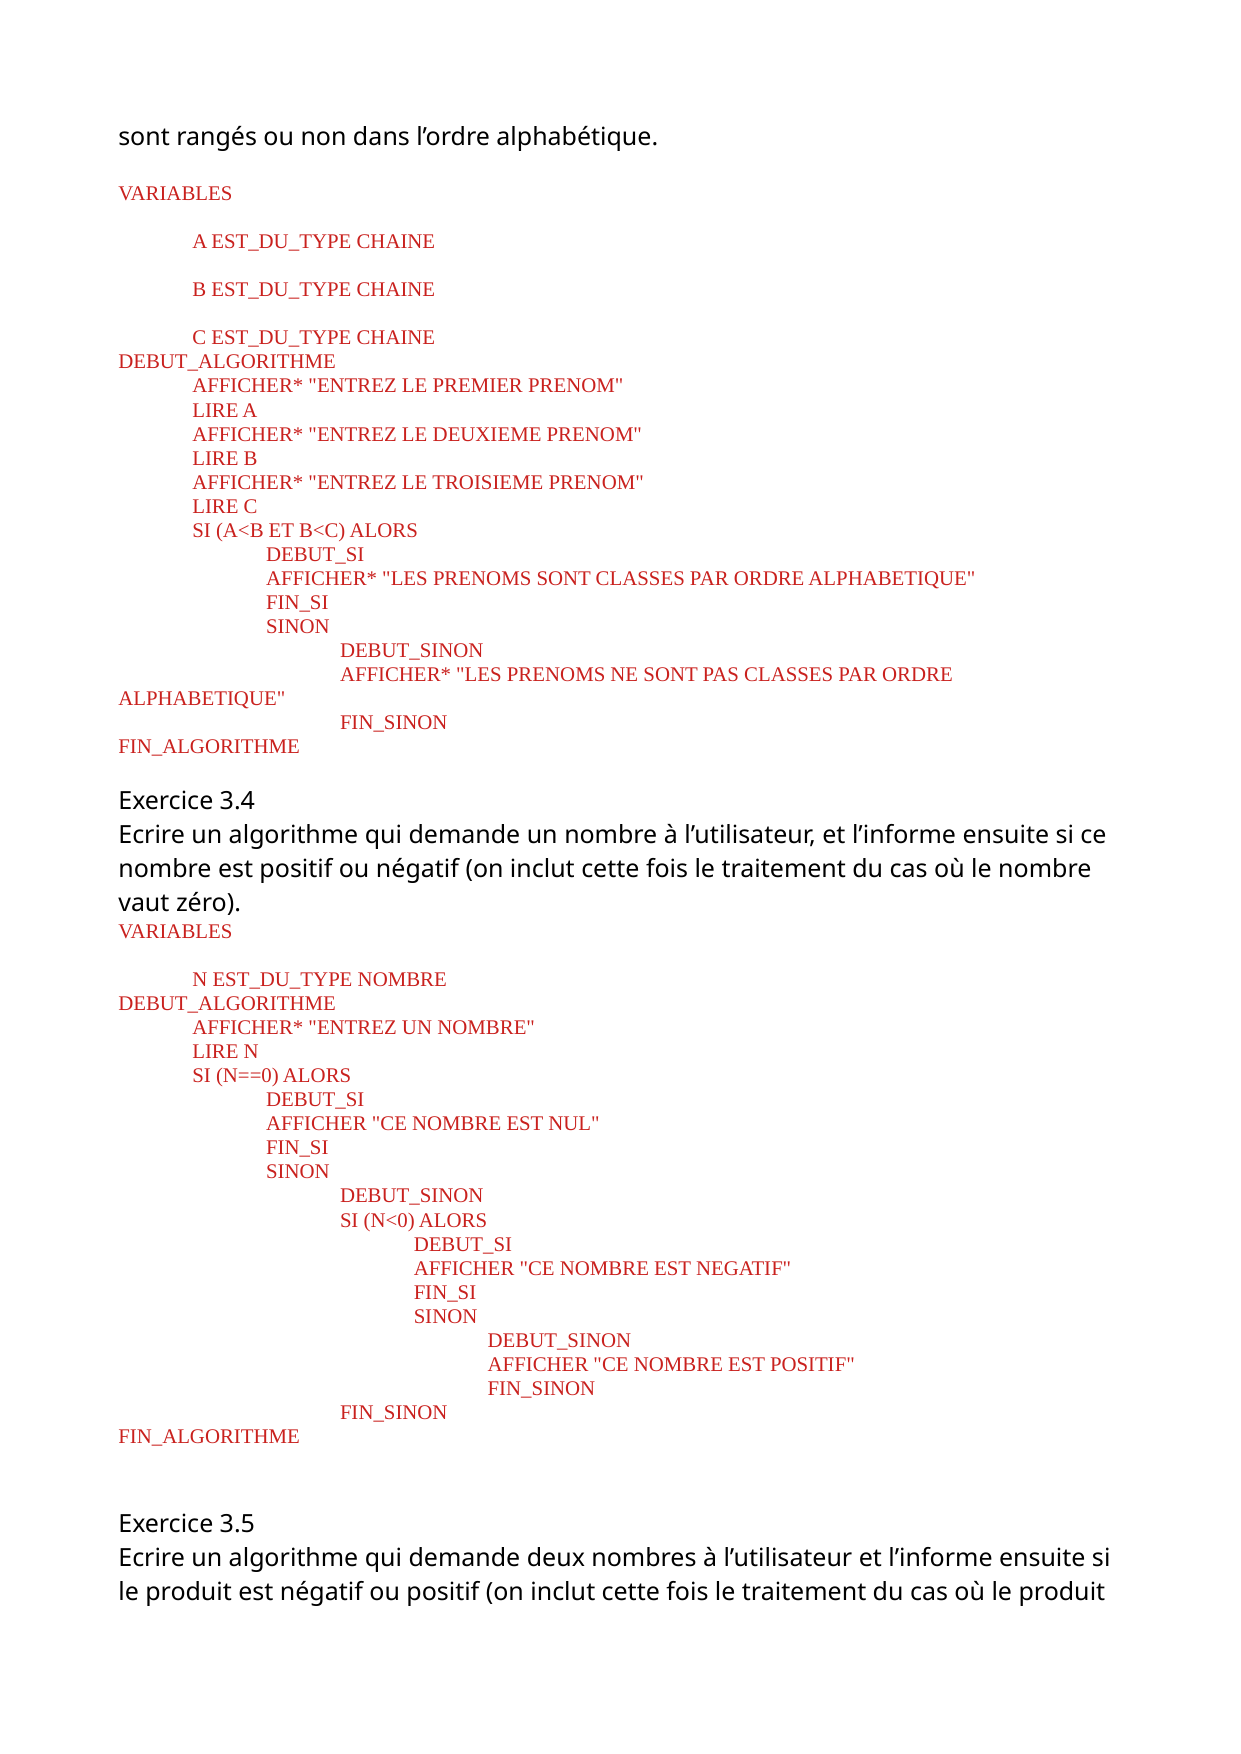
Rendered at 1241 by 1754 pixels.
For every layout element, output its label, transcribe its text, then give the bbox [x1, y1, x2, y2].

text SI (N<0) ALORS [118, 1207, 1122, 1232]
text SI (N==0) ALORS [118, 1063, 1122, 1087]
text AFFICHER* "ENTREZ LE DEUXIEME PRENOM" [118, 422, 1122, 446]
text FIN_SI [118, 1280, 1122, 1304]
text Exercice 3.4 Ecrire un algorithme qui demande un nombre à l’utilisateur, et l’informe ensuite si ce nombre est positif ou négatif (on inclut cette fois le traitement du cas où le nombre vaut zéro). VARIABLES [118, 782, 1122, 943]
text C EST_DU_TYPE CHAINE [118, 325, 1122, 349]
text LIRE A [118, 397, 1122, 422]
text sont rangés ou non dans l’ordre alphabétique. [118, 118, 1122, 181]
text SINON [118, 1159, 1122, 1183]
text A EST_DU_TYPE CHAINE [118, 229, 1122, 253]
text DEBUT_SI [118, 1232, 1122, 1256]
text FIN_SINON [118, 1376, 1122, 1400]
text DEBUT_SINON [118, 1328, 1122, 1352]
text N EST_DU_TYPE NOMBRE [118, 967, 1122, 991]
text FIN_SINON [118, 1400, 1122, 1424]
text FIN_SI [118, 1135, 1122, 1159]
text AFFICHER "CE NOMBRE EST NEGATIF" [118, 1256, 1122, 1280]
text AFFICHER* "ENTREZ LE TROISIEME PRENOM" [118, 470, 1122, 494]
text DEBUT_SINON [118, 1183, 1122, 1207]
text FIN_ALGORITHME [118, 1424, 1122, 1448]
text DEBUT_SINON [118, 638, 1122, 662]
text SINON [118, 614, 1122, 638]
text AFFICHER* "LES PRENOMS NE SONT PAS CLASSES PAR ORDRE ALPHABETIQUE" [118, 662, 1122, 710]
text AFFICHER* "ENTREZ UN NOMBRE" [118, 1015, 1122, 1039]
text B EST_DU_TYPE CHAINE [118, 277, 1122, 301]
text FIN_SI [118, 590, 1122, 614]
text Exercice 3.5 Ecrire un algorithme qui demande deux nombres à l’utilisateur et l’informe ensuite si le produit est négatif ou positif (on inclut cette fois le traitement du cas où le produit [118, 1506, 1122, 1608]
text AFFICHER* "LES PRENOMS SONT CLASSES PAR ORDRE ALPHABETIQUE" [118, 566, 1122, 590]
text LIRE B [118, 446, 1122, 470]
text VARIABLES [118, 181, 1122, 205]
text LIRE N [118, 1039, 1122, 1063]
text FIN_ALGORITHME [118, 734, 1122, 758]
text DEBUT_SI [118, 1087, 1122, 1111]
text SI (A<B ET B<C) ALORS [118, 518, 1122, 542]
text DEBUT_ALGORITHME [118, 991, 1122, 1015]
text LIRE C [118, 494, 1122, 518]
text FIN_SINON [118, 710, 1122, 734]
text AFFICHER* "ENTREZ LE PREMIER PRENOM" [118, 373, 1122, 397]
text SINON [118, 1304, 1122, 1328]
text AFFICHER "CE NOMBRE EST NUL" [118, 1111, 1122, 1135]
text DEBUT_ALGORITHME [118, 349, 1122, 373]
text AFFICHER "CE NOMBRE EST POSITIF" [118, 1352, 1122, 1376]
text DEBUT_SI [118, 542, 1122, 566]
